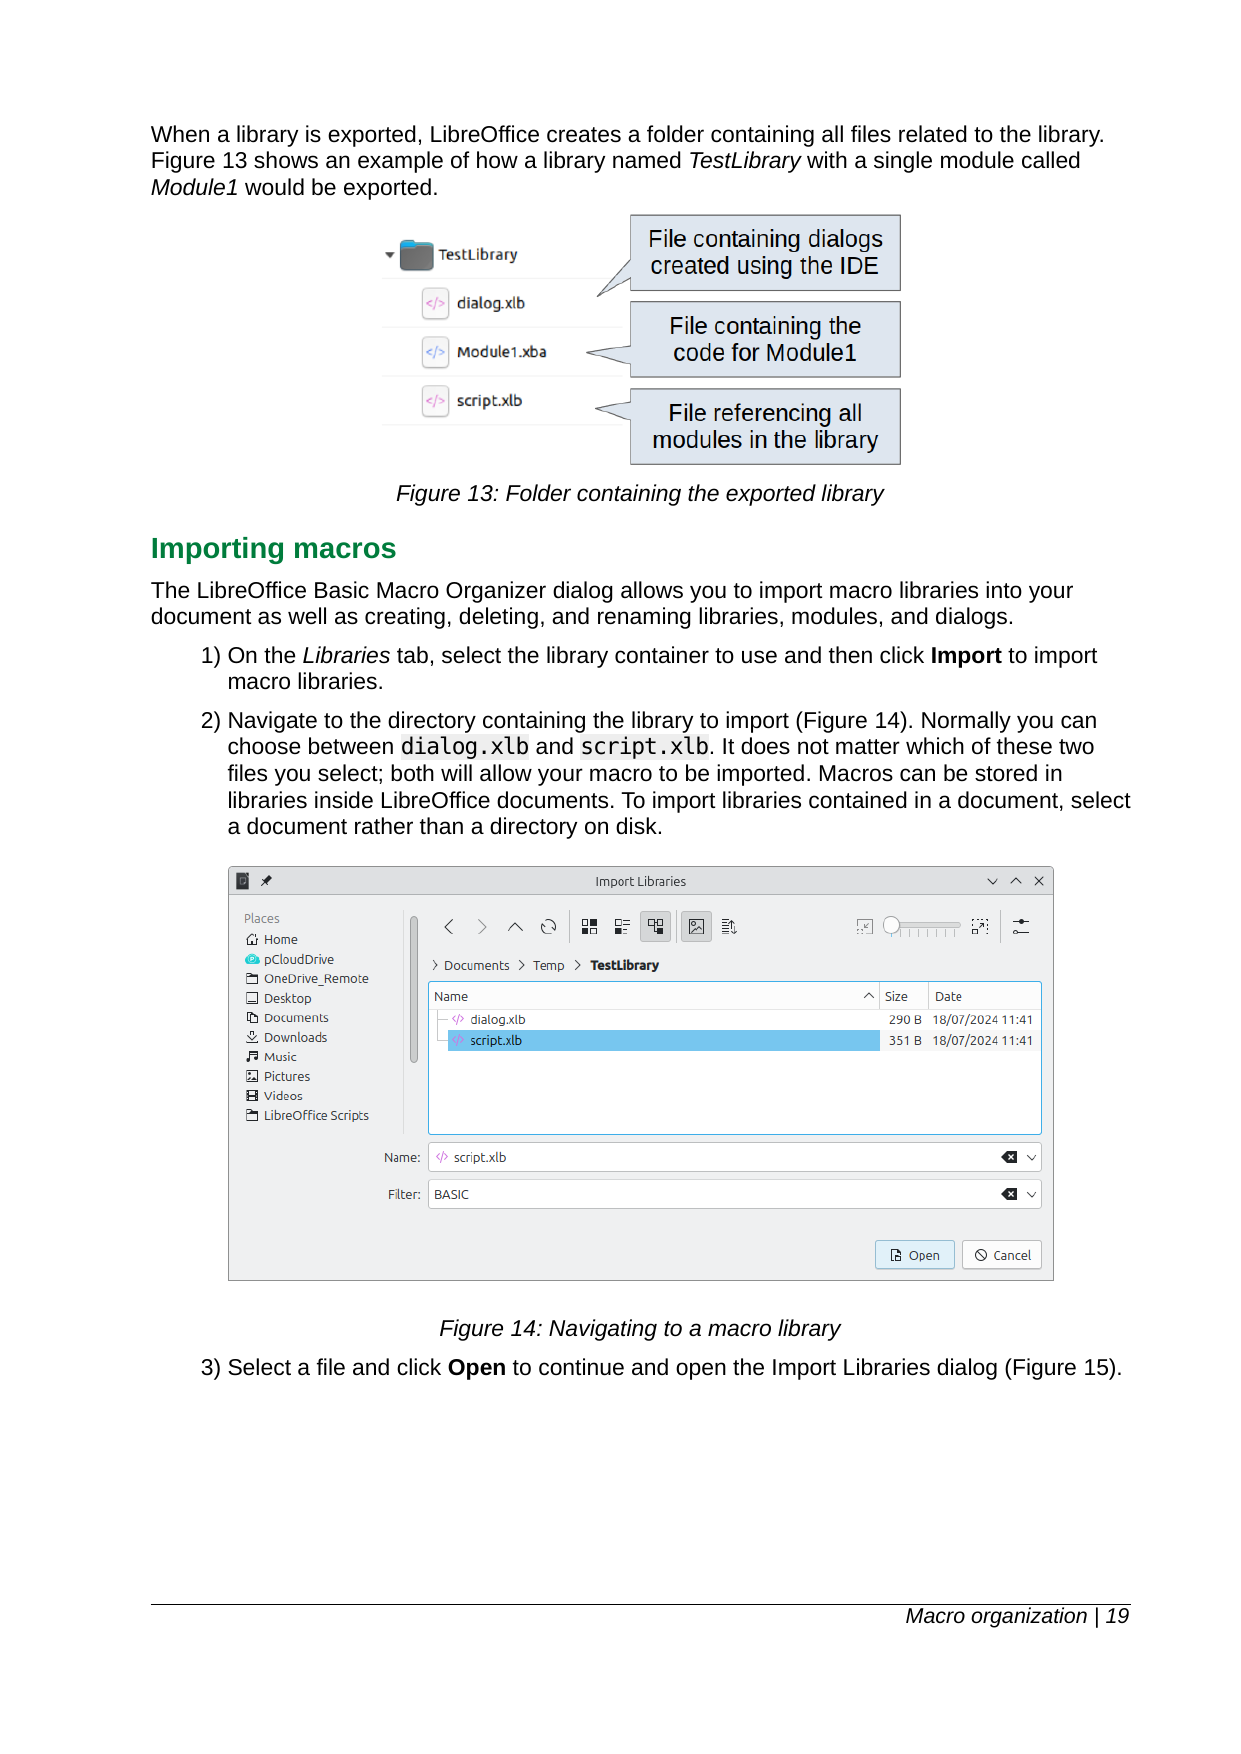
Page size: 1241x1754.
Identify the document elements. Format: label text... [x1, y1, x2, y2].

subtitle Importing macros [151, 531, 1131, 564]
list Navigate to the directory containing the library to import (Figure 14). Normally you can choose between dialog.xlb and script.xlb. It does not matter which of these two files you select; both will allow your macro to be imported. Macros can be stored in libraries inside LibreOffice documents. To import libraries contained in a document, select a document rather than a directory on disk. [227, 707, 1131, 839]
list On the Libraries tab, select the library container to use and then click Import to import macro libraries. [227, 642, 1131, 694]
list The LibreOffice Basic Macro Organizer dialog allows you to import macro libraries into your document as well as creating, deleting, and renaming libraries, modules, and dialogs. [151, 577, 1131, 629]
picture [378, 212, 904, 467]
list Select a file and click Open to continue and open the Import Libraries dialog (Figure 15). [227, 1353, 1131, 1380]
text Figure 13: Folder containing the exported library [378, 479, 903, 506]
text When a library is exported, LibreOffice creates a folder containing all files related to the library. Figure 13 shows an example of how a library named TestLibrary with a single module called Module1 would be exported. [151, 121, 1131, 200]
picture [209, 851, 1072, 1303]
text Figure 14: Navigating to a macro library [209, 1315, 1072, 1341]
